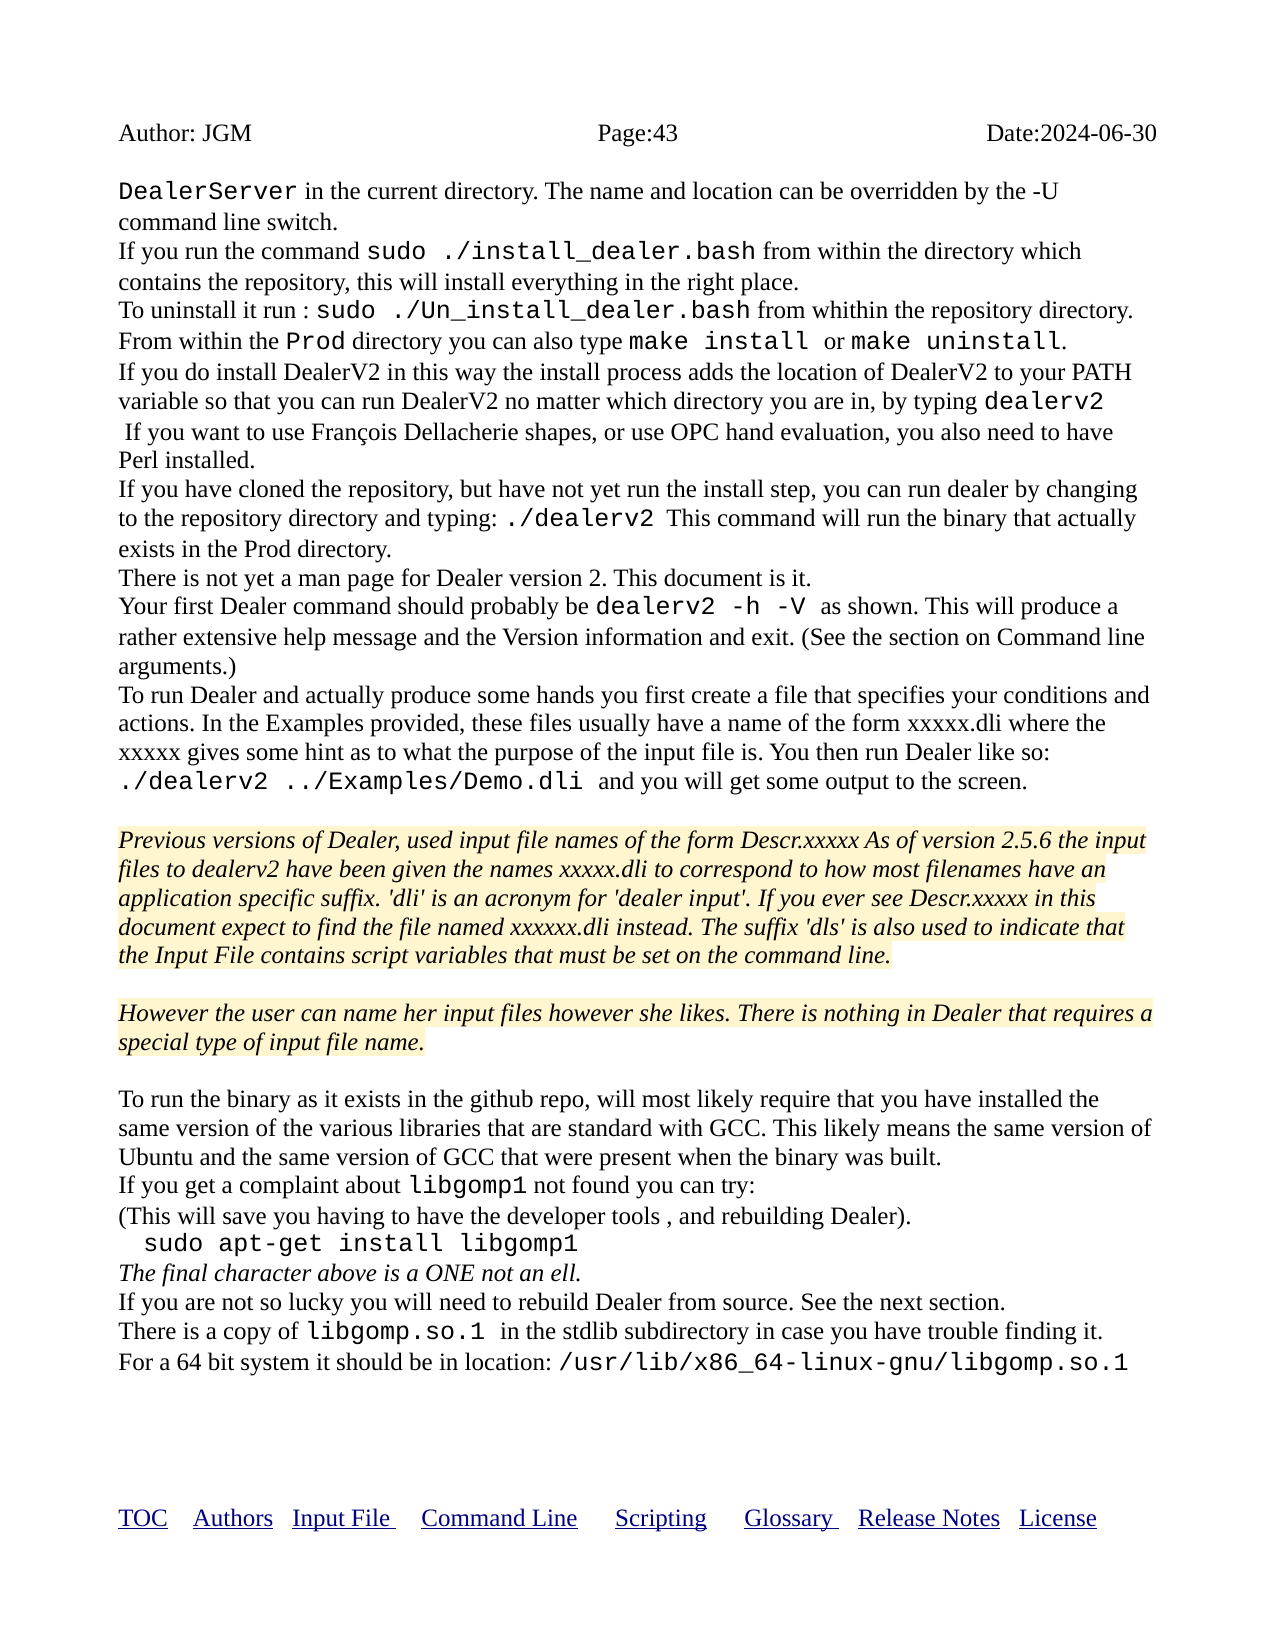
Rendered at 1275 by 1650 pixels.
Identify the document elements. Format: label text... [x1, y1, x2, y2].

text sudo apt-get install libgomp1 [118, 1230, 1157, 1258]
text From within the Prod directory you can also type make install or make uninstall. [118, 326, 1157, 357]
text If you have cloned the repository, but have not yet run the install step, you can run dealer by changing to the repository directory and typing: ./dealerv2 This command will run the binary that actually exists in the Prod directory. [118, 474, 1157, 563]
text To run the binary as it exists in the github repo, will most likely require that you have installed the same version of the various libraries that are standard with GCC. This likely means the same version of Ubuntu and the same version of GCC that were present when the binary was built. [118, 1084, 1157, 1171]
text ./dealerv2 ../Examples/Demo.dli and you will get some output to the screen. [118, 766, 1157, 797]
text If you run the command sudo ./install_dealer.bash from within the directory which contains the repository, this will install everything in the right place. [118, 236, 1157, 296]
text The final character above is a ONE not an ell. [118, 1258, 1157, 1287]
text If you get a complaint about libgomp1 not found you can try: [118, 1171, 1157, 1201]
text There is a copy of libgomp.so.1 in the stdlib subdirectory in case you have trouble finding it. [118, 1316, 1157, 1347]
text Previous versions of Dealer, used input file names of the form Descr.xxxxx As of version 2.5.6 the input files to dealerv2 have been given the names xxxxx.dli to correspond to how most filenames have an application specific suffix. 'dli' is an acronym for 'dealer input'. If you ever see Descr.xxxxx in this document expect to find the file named xxxxxx.dli instead. The suffix 'dls' is also used to indicate that the Input File contains script variables that must be set on the command line. [118, 826, 1157, 969]
text If you want to use François Dellacherie shapes, or use OPC hand evaluation, you also need to have Perl installed. [118, 417, 1157, 474]
text (This will save you having to have the developer tools , and rebuilding Dealer). [118, 1201, 1157, 1230]
text DealerServer in the current directory. The name and location can be overridden by the -U command line switch. [118, 176, 1157, 236]
text For a 64 bit system it should be in location: /usr/lib/x86_64-linux-gnu/libgomp.so.1 [118, 1347, 1157, 1378]
text To run Dealer and actually produce some hands you first create a file that specifies your conditions and actions. In the Examples provided, these files usually have a name of the form xxxxx.dli where the xxxxx gives some hint as to what the purpose of the input file is. You then run Dealer like so: [118, 680, 1157, 766]
text Your first Dealer command should probably be dealerv2 -h -V as shown. This will produce a rather extensive help message and the Version information and exit. (See the section on Command line arguments.) [118, 591, 1157, 680]
text There is not yet a man page for Dealer version 2. This document is it. [118, 563, 1157, 591]
text If you do install DealerV2 in this way the install process adds the location of DealerV2 to your PATH variable so that you can run DealerV2 no matter which directory you are in, by typing dealerv2 [118, 357, 1157, 417]
text If you are not so lucky you will need to rebuild Dealer from source. See the next section. [118, 1287, 1157, 1316]
text To uninstall it run : sudo ./Un_install_dealer.bash from whithin the repository directory. [118, 296, 1157, 326]
text However the user can name her input files however she likes. There is nothing in Dealer that requires a special type of input file name. [118, 998, 1157, 1056]
